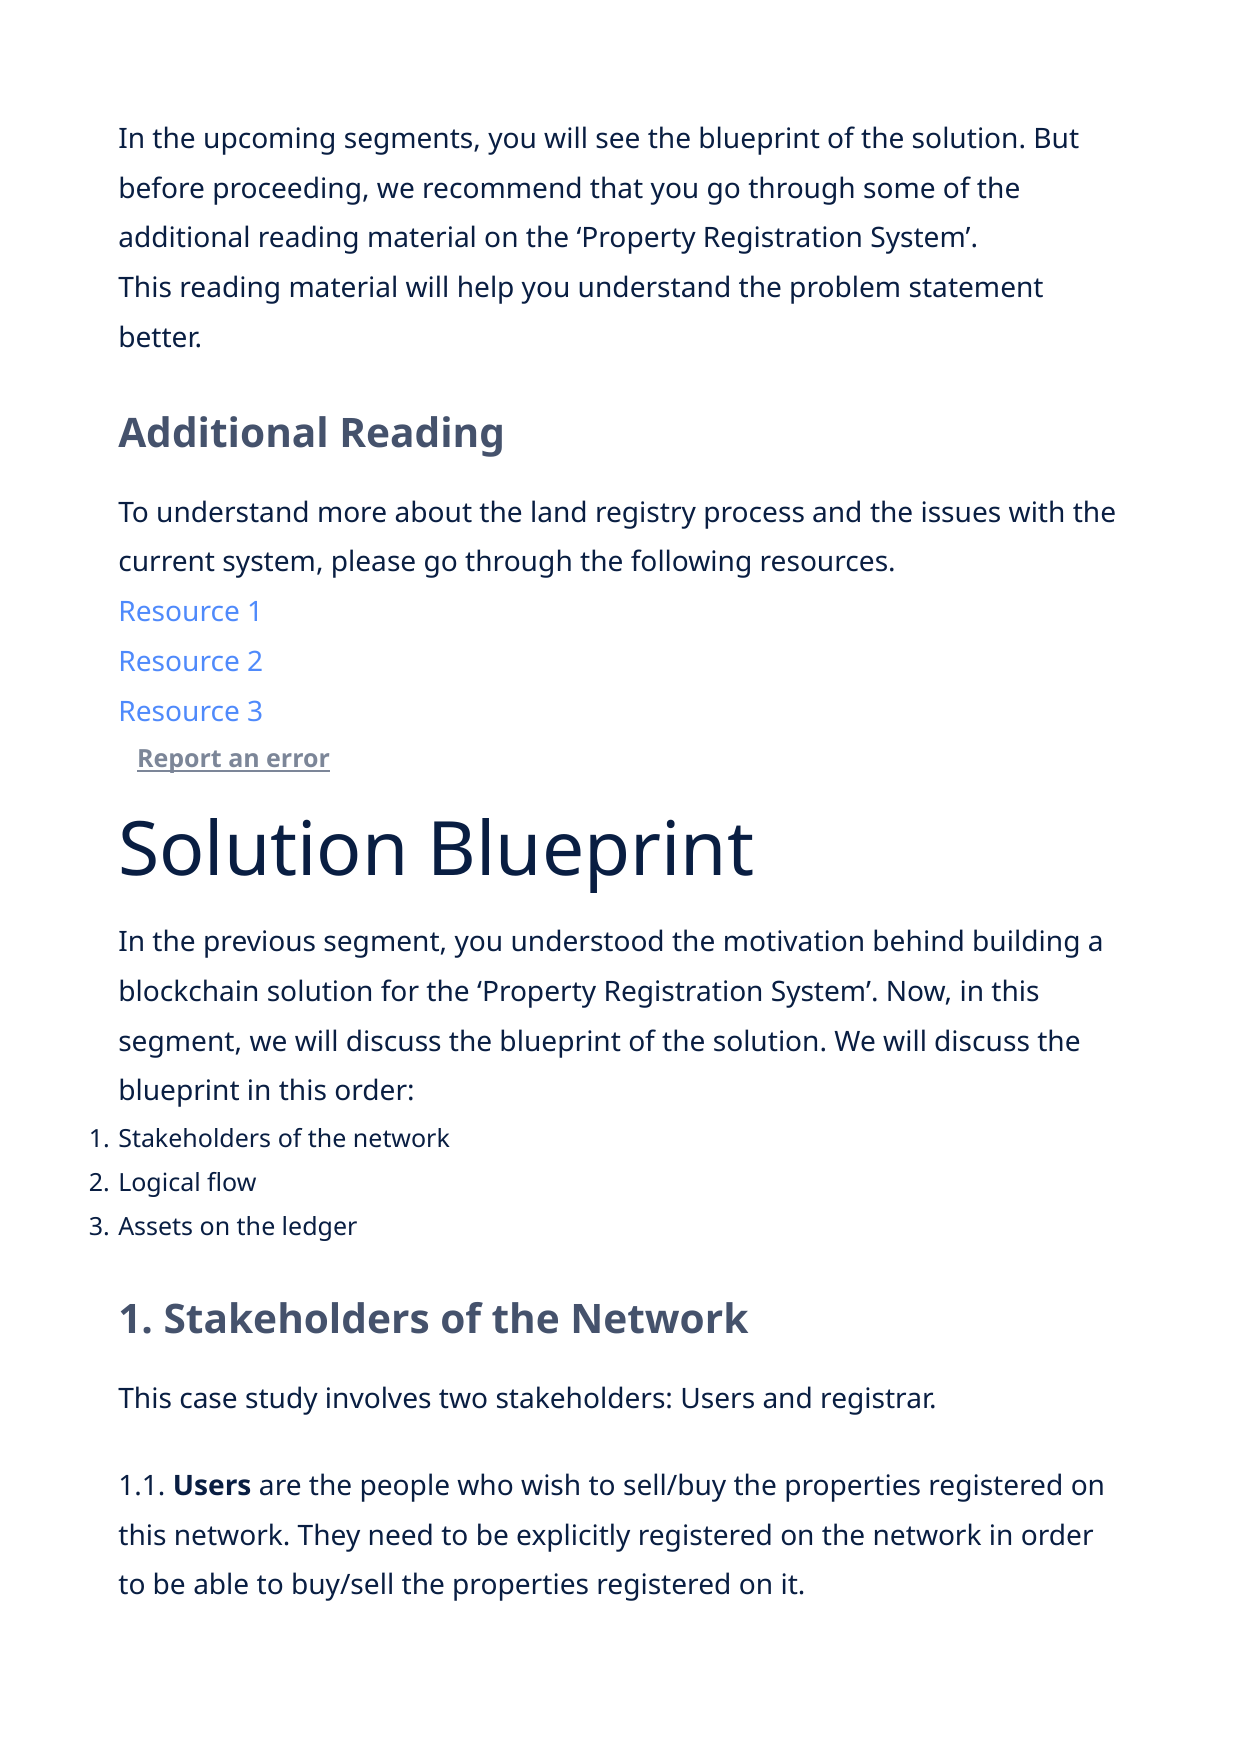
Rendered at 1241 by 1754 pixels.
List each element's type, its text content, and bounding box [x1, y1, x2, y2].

text Resource 1 [118, 591, 1122, 630]
subtitle Additional Reading [118, 404, 1122, 460]
text In the upcoming segments, you will see the blueprint of the solution. But before proceeding, we recommend that you go through some of the additional reading material on the ‘Property Registration System’. This reading material will help you understand the problem statement better. [118, 118, 1122, 356]
text Resource 3 [118, 691, 1122, 729]
text To understand more about the land registry process and the issues with the current system, please go through the following resources. [118, 492, 1122, 580]
subtitle Solution Blueprint [118, 796, 1122, 898]
text 1.1. Users are the people who wish to sell/buy the properties registered on this network. They need to be explicitly registered on the network in order to be able to buy/sell the properties registered on it. [118, 1465, 1122, 1603]
list Assets on the ledger [118, 1209, 1122, 1243]
list Stakeholders of the network [118, 1120, 1122, 1154]
text Report an error [137, 741, 1122, 775]
list Logical flow [118, 1165, 1122, 1199]
text This case study involves two stakeholders: Users and registrar. [118, 1378, 1122, 1416]
subtitle 1. Stakeholders of the Network [118, 1291, 1122, 1346]
text In the previous segment, you understood the motivation behind building a blockchain solution for the ‘Property Registration System’. Now, in this segment, we will discuss the blueprint of the solution. We will discuss the blueprint in this order: [118, 921, 1122, 1109]
text Resource 2 [118, 641, 1122, 679]
